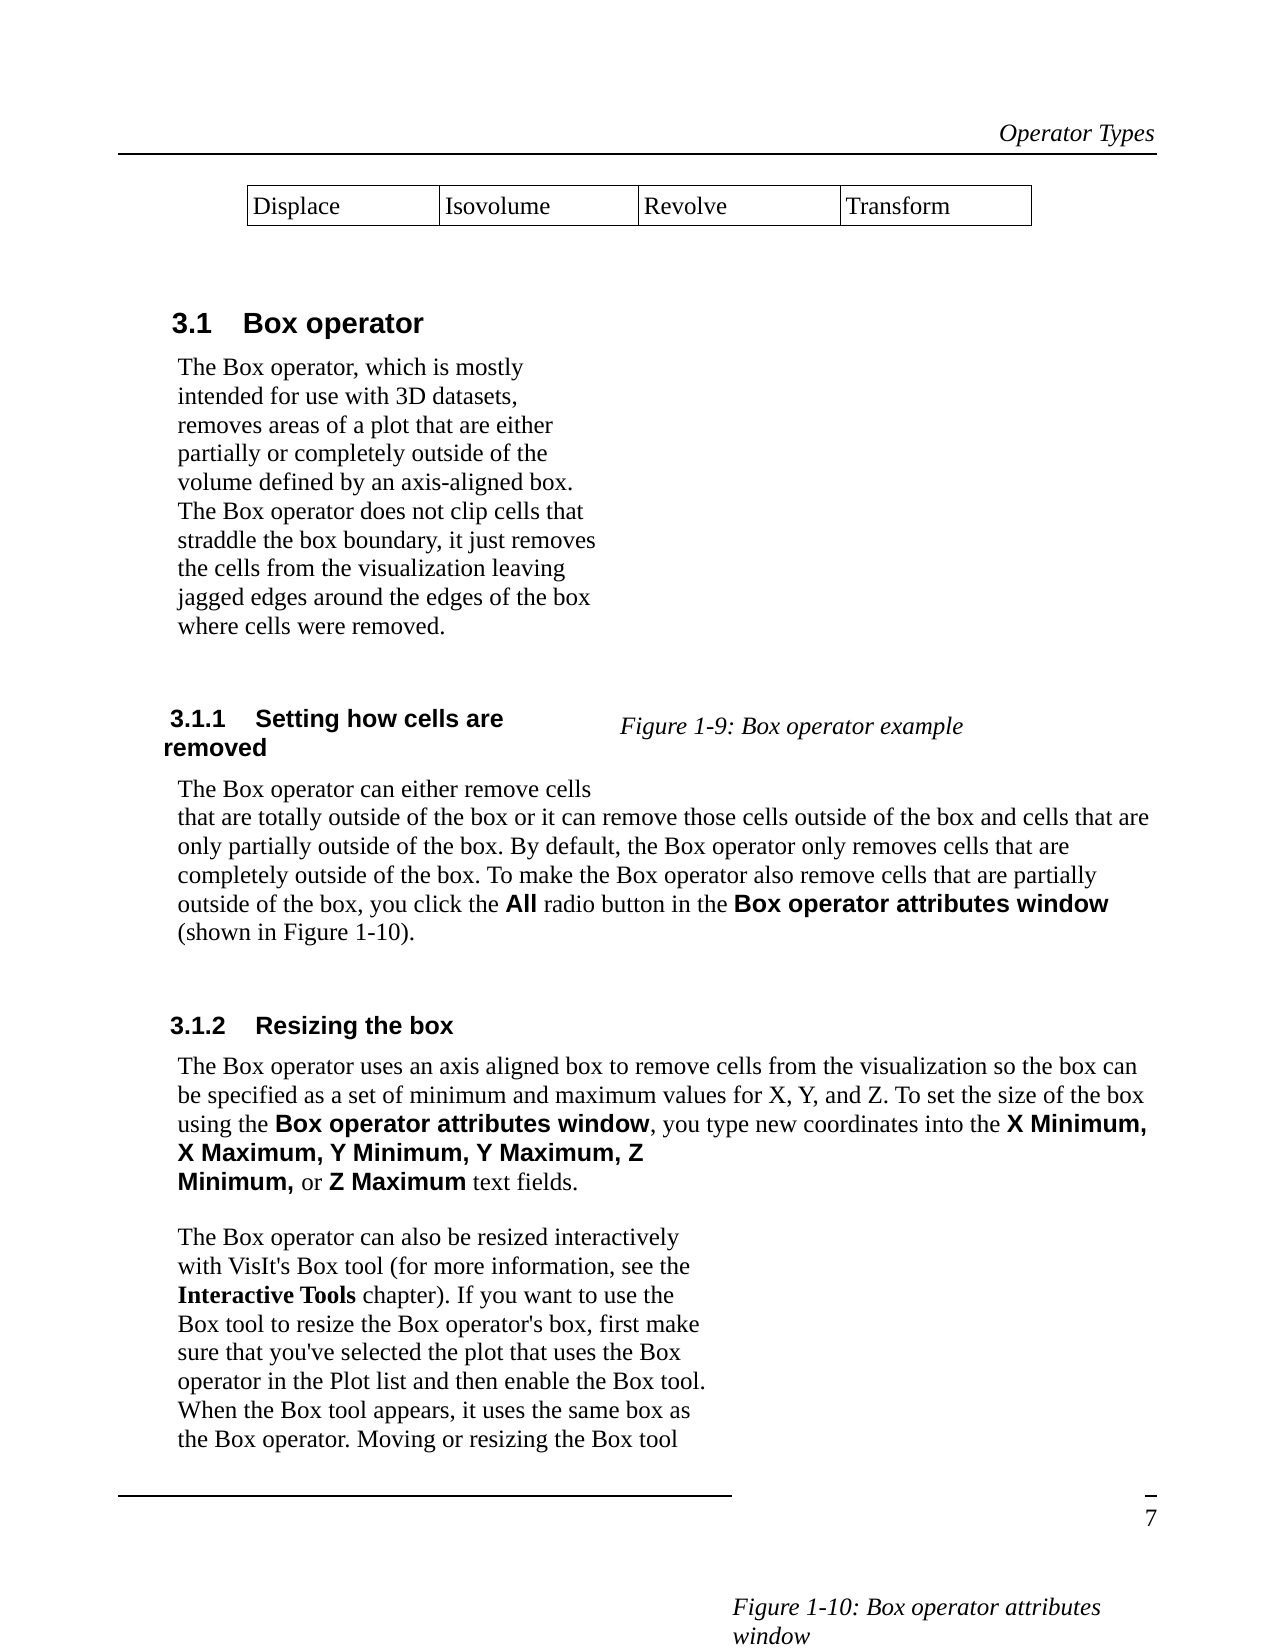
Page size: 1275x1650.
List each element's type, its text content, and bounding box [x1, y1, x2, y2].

text The Box operator, which is mostly intended for use with 3D datasets, removes areas of a plot that are either partially or completely outside of the volume defined by an axis-aligned box. The Box operator does not clip cells that straddle the box boundary, it just removes the cells from the visualization leaving jagged edges around the edges of the box where cells were removed. [177, 352, 1157, 640]
text The Box operator can also be resized interactively with VisIt's Box tool (for more information, see the Interactive Tools chapter). If you want to use the Box tool to resize the Box operator's box, first make sure that you've selected the plot that uses the Box operator in the Plot list and then enable the Box tool. When the Box tool appears, it uses the same box as the Box operator. Moving or resizing the Box tool [177, 1222, 732, 1452]
table_cell Revolve [639, 186, 840, 225]
subtitle Box operator [163, 306, 1157, 340]
text The Box operator can either remove cells that are totally outside of the box or it can remove those cells outside of the box and cells that are only partially outside of the box. By default, the Box operator only removes cells that are completely outside of the box. To make the Box operator also remove cells that are partially outside of the box, you click the All radio button in the Box operator attributes window (shown in Figure 1-10). [177, 774, 1157, 946]
text Figure 1-10: Box operator attributes window [732, 1180, 1145, 1650]
text The Box operator uses an axis aligned box to remove cells from the visualization so the box can be specified as a set of minimum and maximum values for X, Y, and Z. To set the size of the box using the Box operator attributes window, you type new coordinates into the X Minimum, X Maximum, Y Minimum, Y Maximum, Z Minimum, or Z Maximum text fields. [177, 1051, 1157, 1195]
table_cell Isovolume [440, 186, 638, 225]
subtitle Setting how cells are removed [163, 704, 1157, 762]
table_cell Transform [841, 186, 1031, 225]
subtitle Resizing the box [163, 1011, 1157, 1039]
text Figure 1-9: Box operator example [620, 377, 1145, 740]
table_cell Displace [248, 186, 439, 225]
